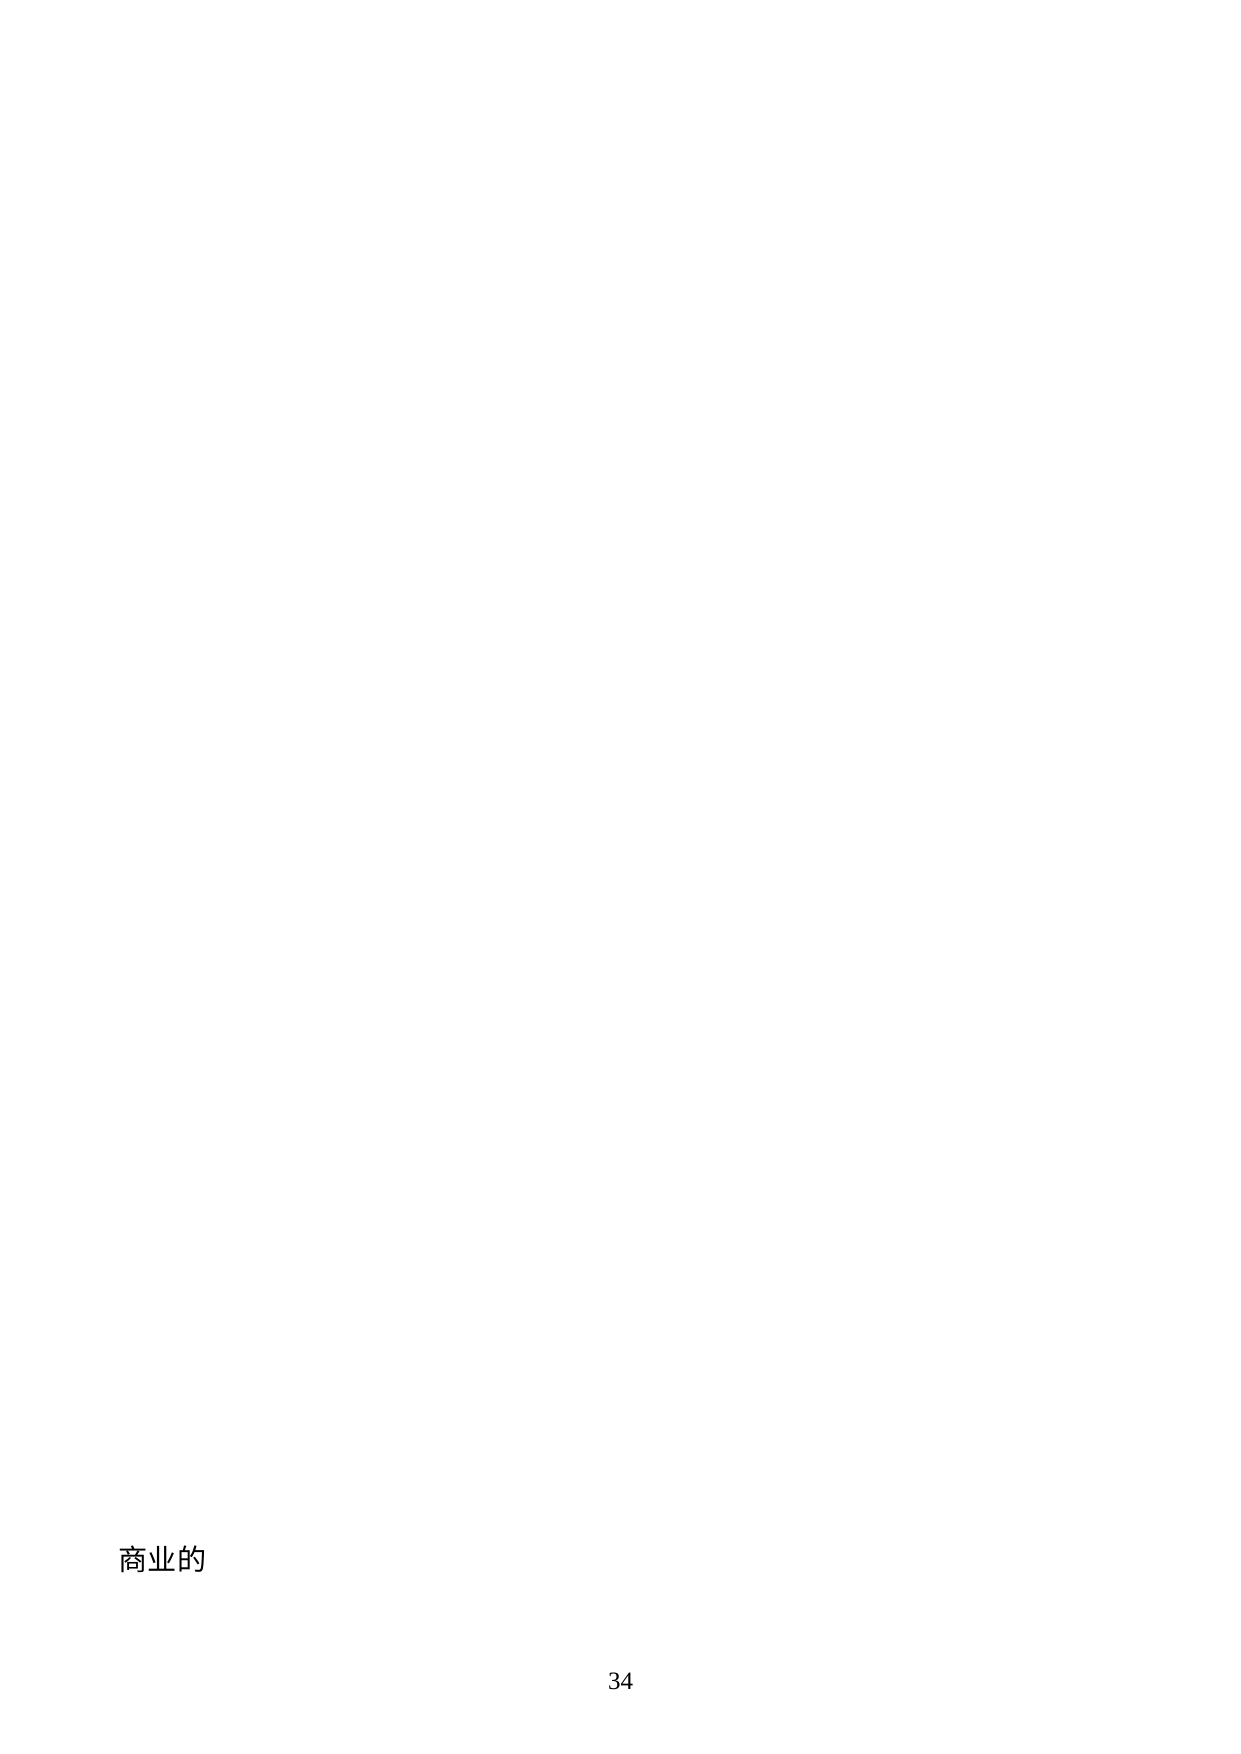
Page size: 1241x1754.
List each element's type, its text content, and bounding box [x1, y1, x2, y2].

text 商业的 [118, 118, 1122, 1579]
